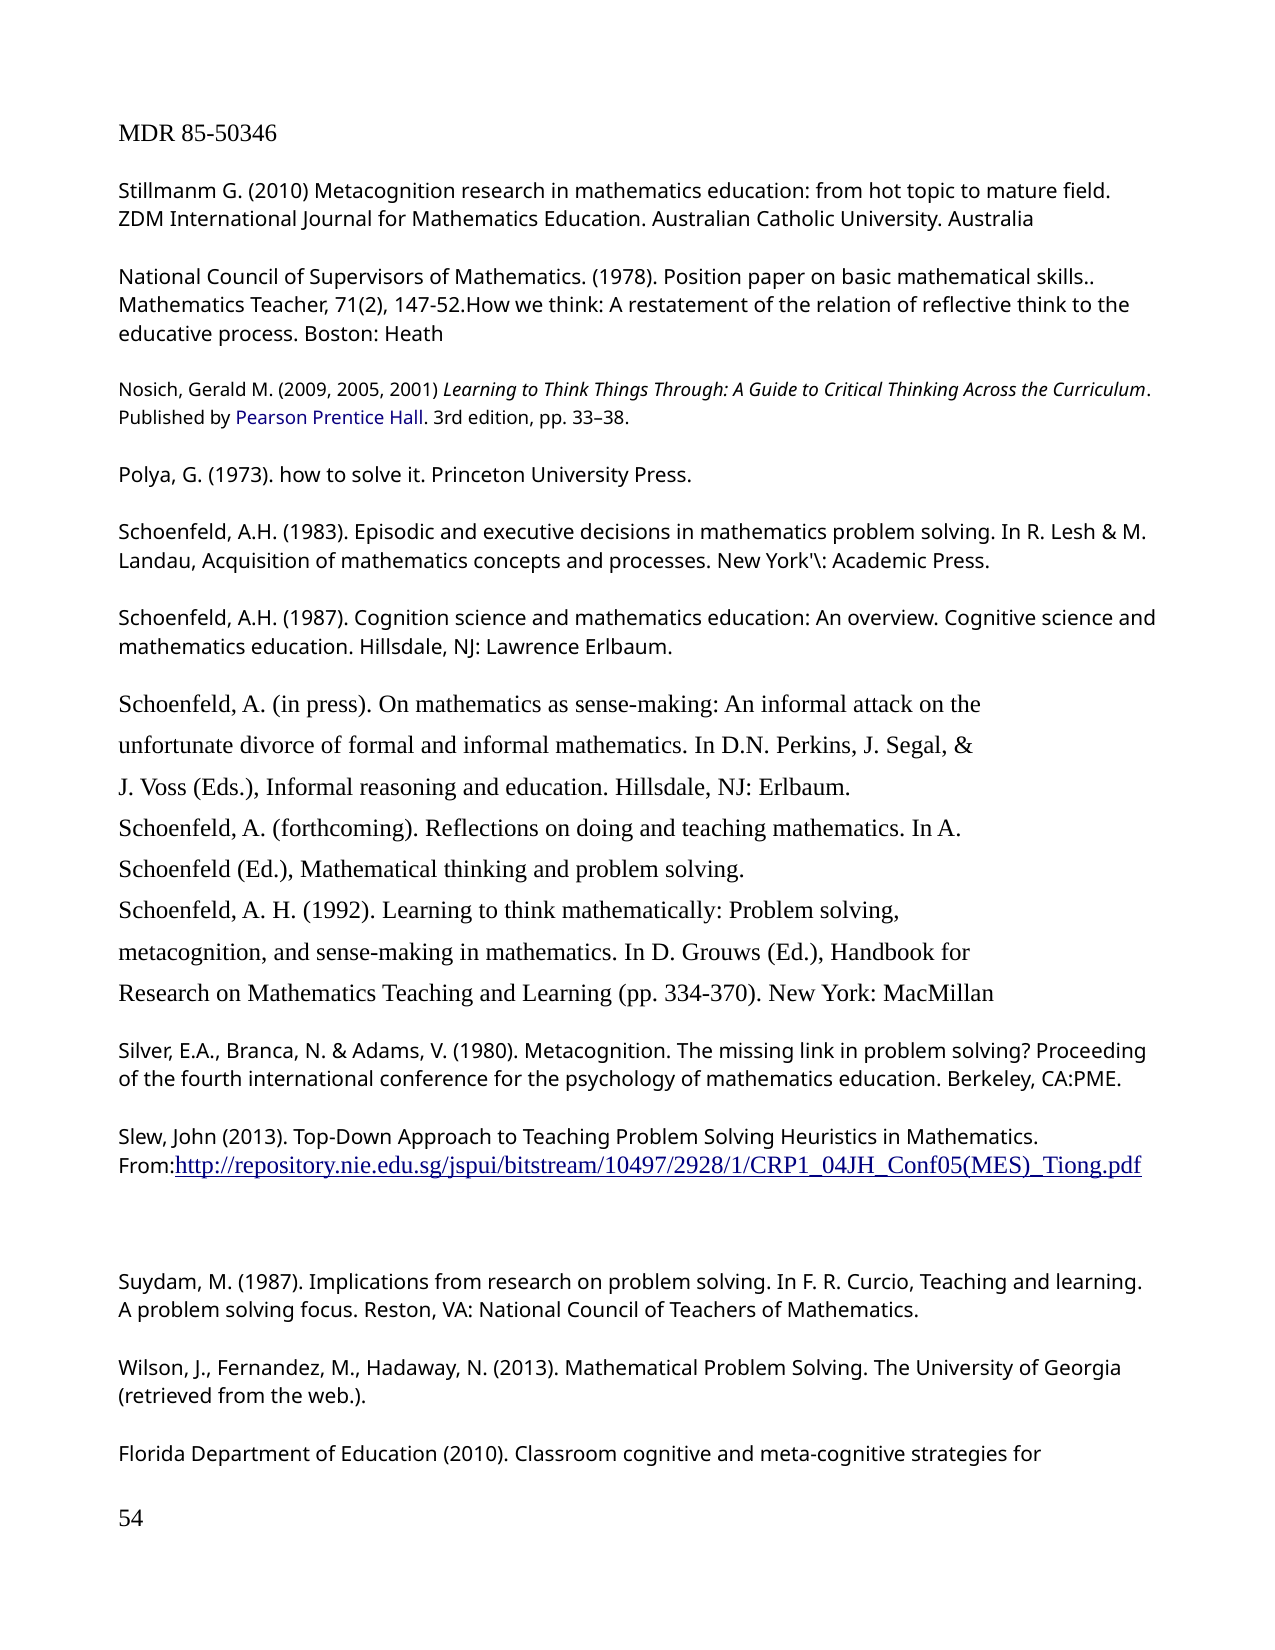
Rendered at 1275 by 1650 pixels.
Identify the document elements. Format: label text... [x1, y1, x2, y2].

text Slew, John (2013). Top-Down Approach to Teaching Problem Solving Heuristics in Mathematics. From:http://repository.nie.edu.sg/jspui/bitstream/10497/2928/1/CRP1_04JH_Conf05(MES)_Tiong.pdf [118, 1122, 1157, 1180]
text J. Voss (Eds.), Informal reasoning and education. Hillsdale, NJ: Erlbaum. [118, 772, 1157, 801]
text Stillmanm G. (2010) Metacognition research in mathematics education: from hot topic to mature field. ZDM International Journal for Mathematics Education. Australian Catholic University. Australia [118, 176, 1157, 233]
text Suydam, M. (1987). Implications from research on problem solving. In F. R. Curcio, Teaching and learning. A problem solving focus. Reston, VA: National Council of Teachers of Mathematics. [118, 1267, 1157, 1324]
text Research on Mathematics Teaching and Learning (pp. 334-370). New York: MacMillan [118, 978, 1157, 1007]
text Wilson, J., Fernandez, M., Hadaway, N. (2013). Mathematical Problem Solving. The University of Georgia (retrieved from the web.). [118, 1353, 1157, 1410]
text Schoenfeld, A. H. (1992). Learning to think mathematically: Problem solving, [118, 896, 1157, 924]
text MDR 85-50346 [118, 118, 1157, 147]
text unfortunate divorce of formal and informal mathematics. In D.N. Perkins, J. Segal, & [118, 731, 1157, 759]
text Nosich, Gerald M. (2009, 2005, 2001) Learning to Think Things Through: A Guide to Critical Thinking Across the Curriculum. Published by Pearson Prentice Hall. 3rd edition, pp. 33–38. [118, 377, 1157, 431]
text Schoenfeld, A.H. (1987). Cognition science and mathematics education: An overview. Cognitive science and mathematics education. Hillsdale, NJ: Lawrence Erlbaum. [118, 603, 1157, 660]
text Silver, E.A., Branca, N. & Adams, V. (1980). Metacognition. The missing link in problem solving? Proceeding of the fourth international conference for the psychology of mathematics education. Berkeley, CA:PME. [118, 1036, 1157, 1093]
text Schoenfeld, A. (forthcoming). Reflections on doing and teaching mathematics. In A. [118, 813, 1157, 842]
text metacognition, and sense-making in mathematics. In D. Grouws (Ed.), Handbook for [118, 937, 1157, 966]
text Florida Department of Education (2010). Classroom cognitive and meta-cognitive strategies for [118, 1439, 1157, 1467]
text National Council of Supervisors of Mathematics. (1978). Position paper on basic mathematical skills.. Mathematics Teacher, 71(2), 147-52.How we think: A restatement of the relation of reflective think to the educative process. Boston: Heath [118, 262, 1157, 347]
text Schoenfeld (Ed.), Mathematical thinking and problem solving. [118, 854, 1157, 883]
text Schoenfeld, A.H. (1983). Episodic and executive decisions in mathematics problem solving. In R. Lesh & M. Landau, Acquisition of mathematics concepts and processes. New York'\: Academic Press. [118, 517, 1157, 574]
text Polya, G. (1973). how to solve it. Princeton University Press. [118, 460, 1157, 488]
text Schoenfeld, A. (in press). On mathematics as sense-making: An informal attack on the [118, 689, 1157, 718]
